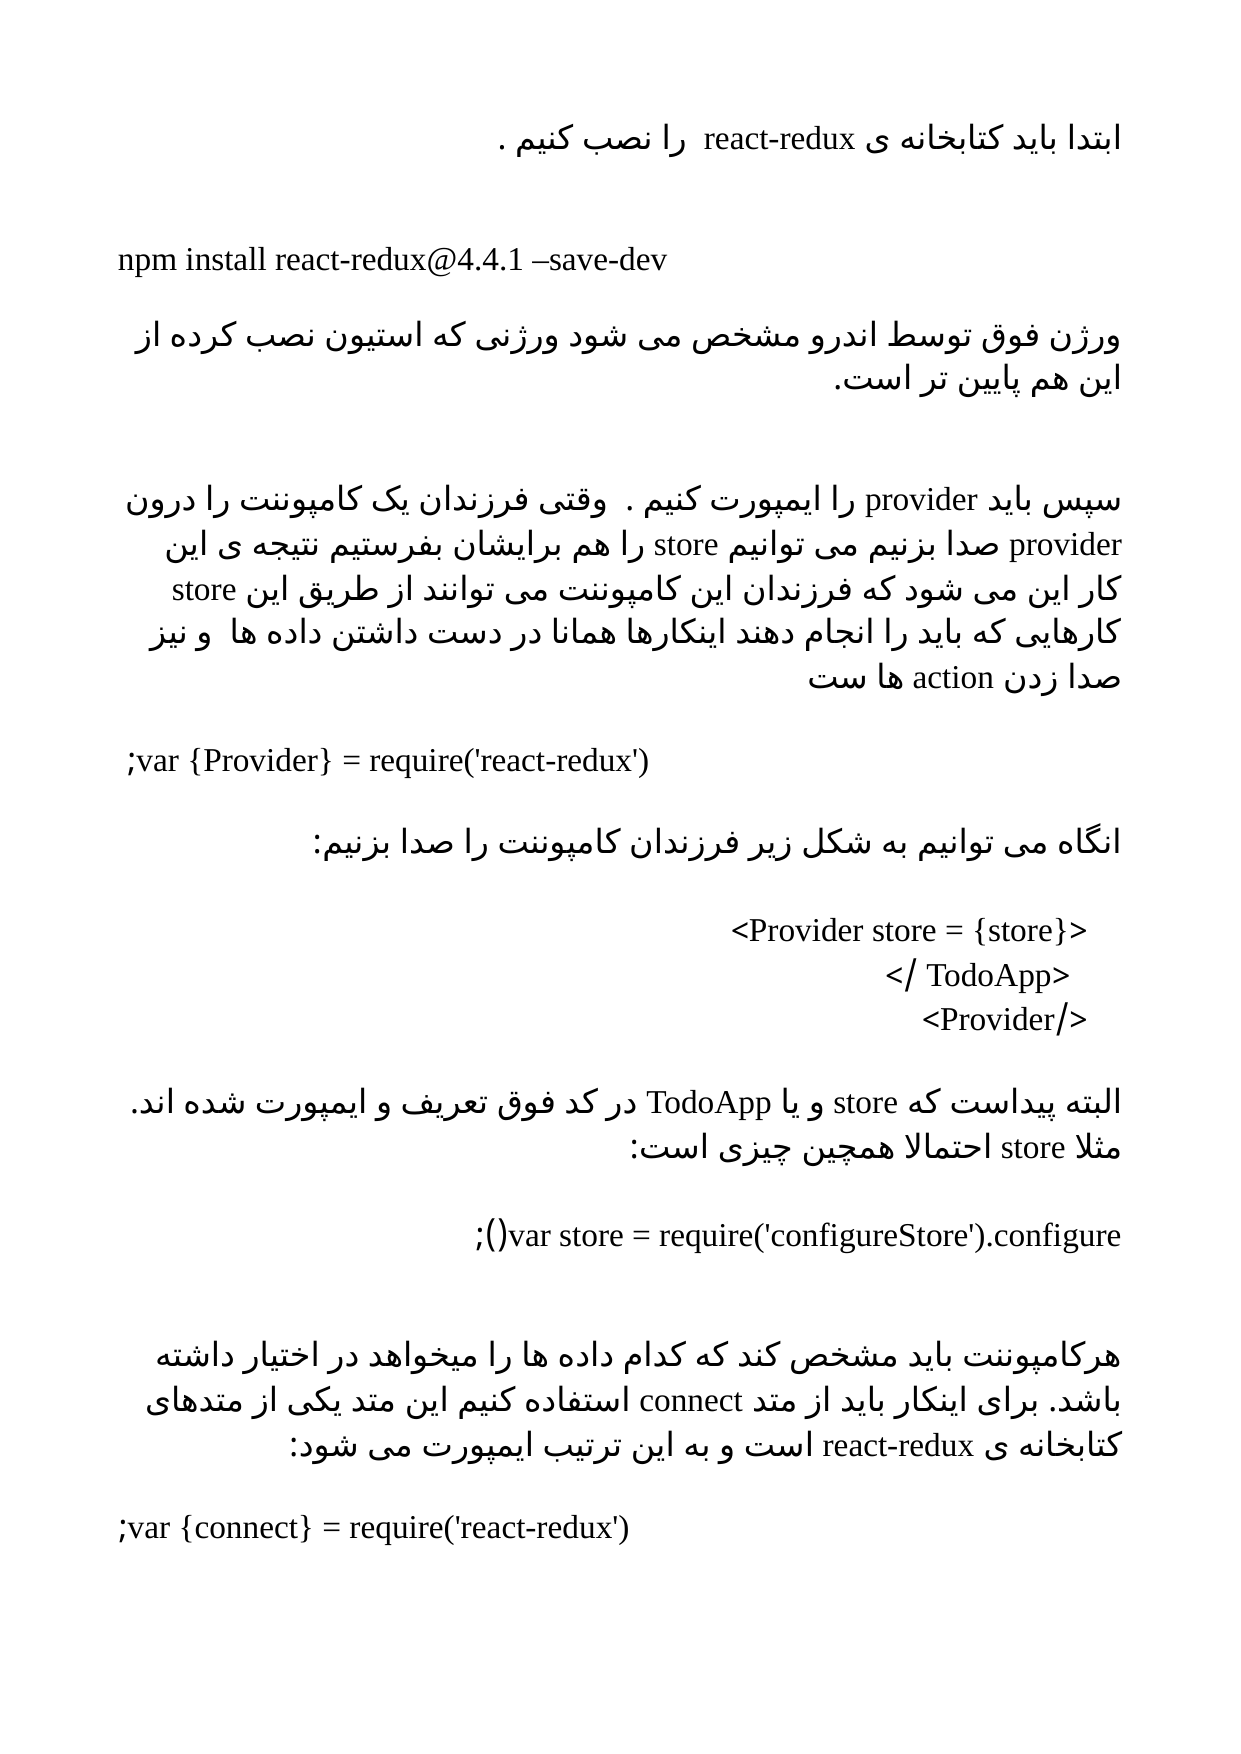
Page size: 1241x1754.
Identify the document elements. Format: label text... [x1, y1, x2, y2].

text سپس باید provider را ایمپورت کنیم . وقتی فرزندان یک کامپوننت را درون provider صدا بزنیم می توانیم store را هم برایشان بفرستیم نتیجه ی این کار این می شود که فرزندان این کامپوننت می توانند از طریق این store کارهایی که باید را انجام دهند اینکارها همانا در دست داشتن داده ها و نیز صدا زدن action ها ست [118, 480, 1122, 702]
text npm install react-redux@4.4.1 –save-dev [118, 239, 1122, 278]
text <TodoApp /> [118, 955, 1122, 999]
text هرکامپوننت باید مشخص کند که کدام داده ها را میخواهد در اختیار داشته باشد. برای اینکار باید از متد connect استفاده کنیم این متد یکی از متدهای کتابخانه ی react-redux است و به این ترتیب ایمپورت می شود: [118, 1337, 1122, 1469]
text var {Provider} = require('react-redux'); [118, 740, 1122, 785]
text ابتدا باید کتابخانه ی react-redux را نصب کنیم . [118, 118, 1122, 163]
text ورژن فوق توسط اندرو مشخص می شود ورژنی که استیون نصب کرده از این هم پایین تر است. [118, 316, 1122, 403]
text مثلا store احتمالا همچین چیزی است: var store = require('configureStore').configure(); [118, 1127, 1122, 1260]
text البته پیداست که store و یا TodoApp در کد فوق تعریف و ایمپورت شده اند. [118, 1082, 1122, 1127]
text انگاه می توانیم به شکل زیر فرزندان کامپوننت را صدا بزنیم: <Provider store = {store}> [118, 823, 1122, 955]
text var {connect} = require('react-redux'); [118, 1508, 1122, 1552]
text </Provider> [118, 999, 1122, 1044]
